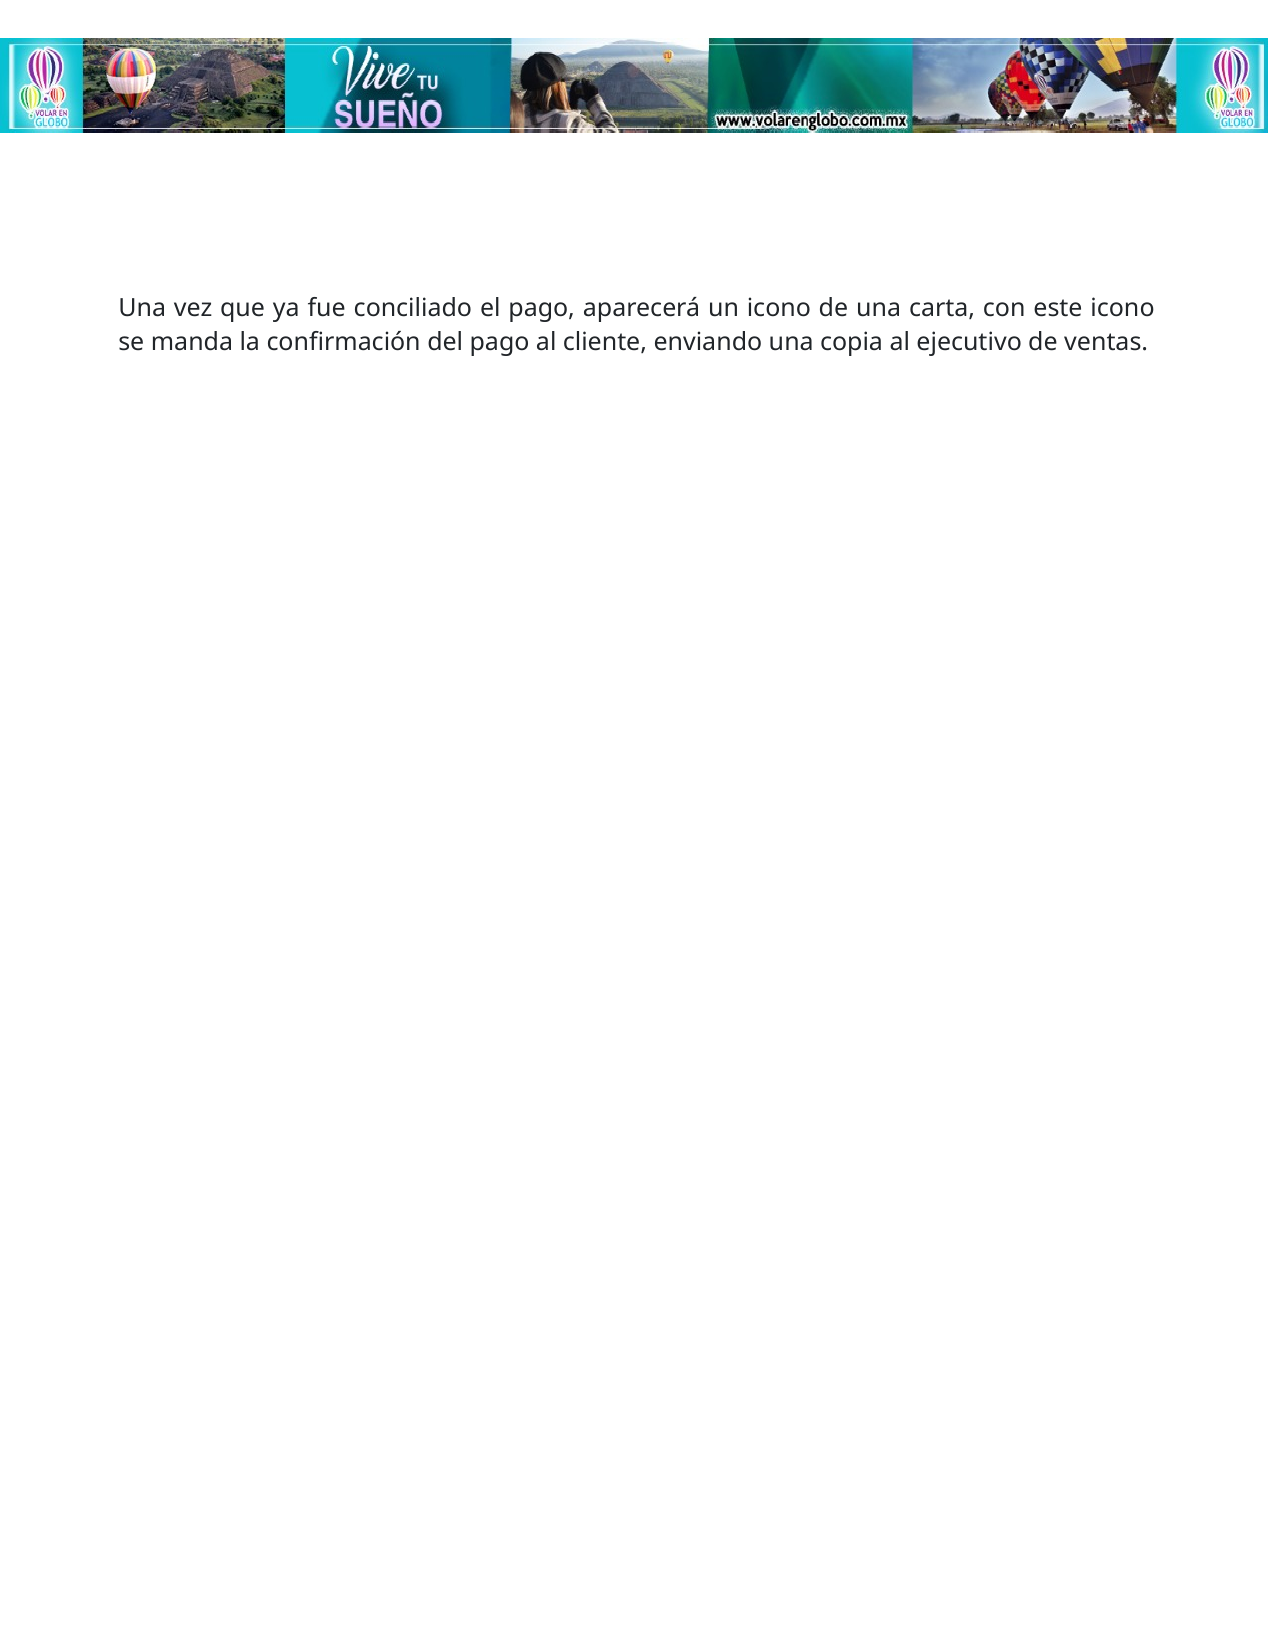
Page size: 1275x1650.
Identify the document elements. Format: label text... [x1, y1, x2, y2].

picture [0, 38, 1268, 133]
text Una vez que ya fue conciliado el pago, aparecerá un icono de una carta, con este icono se manda la confirmación del pago al cliente, enviando una copia al ejecutivo de ventas. [118, 289, 1157, 358]
